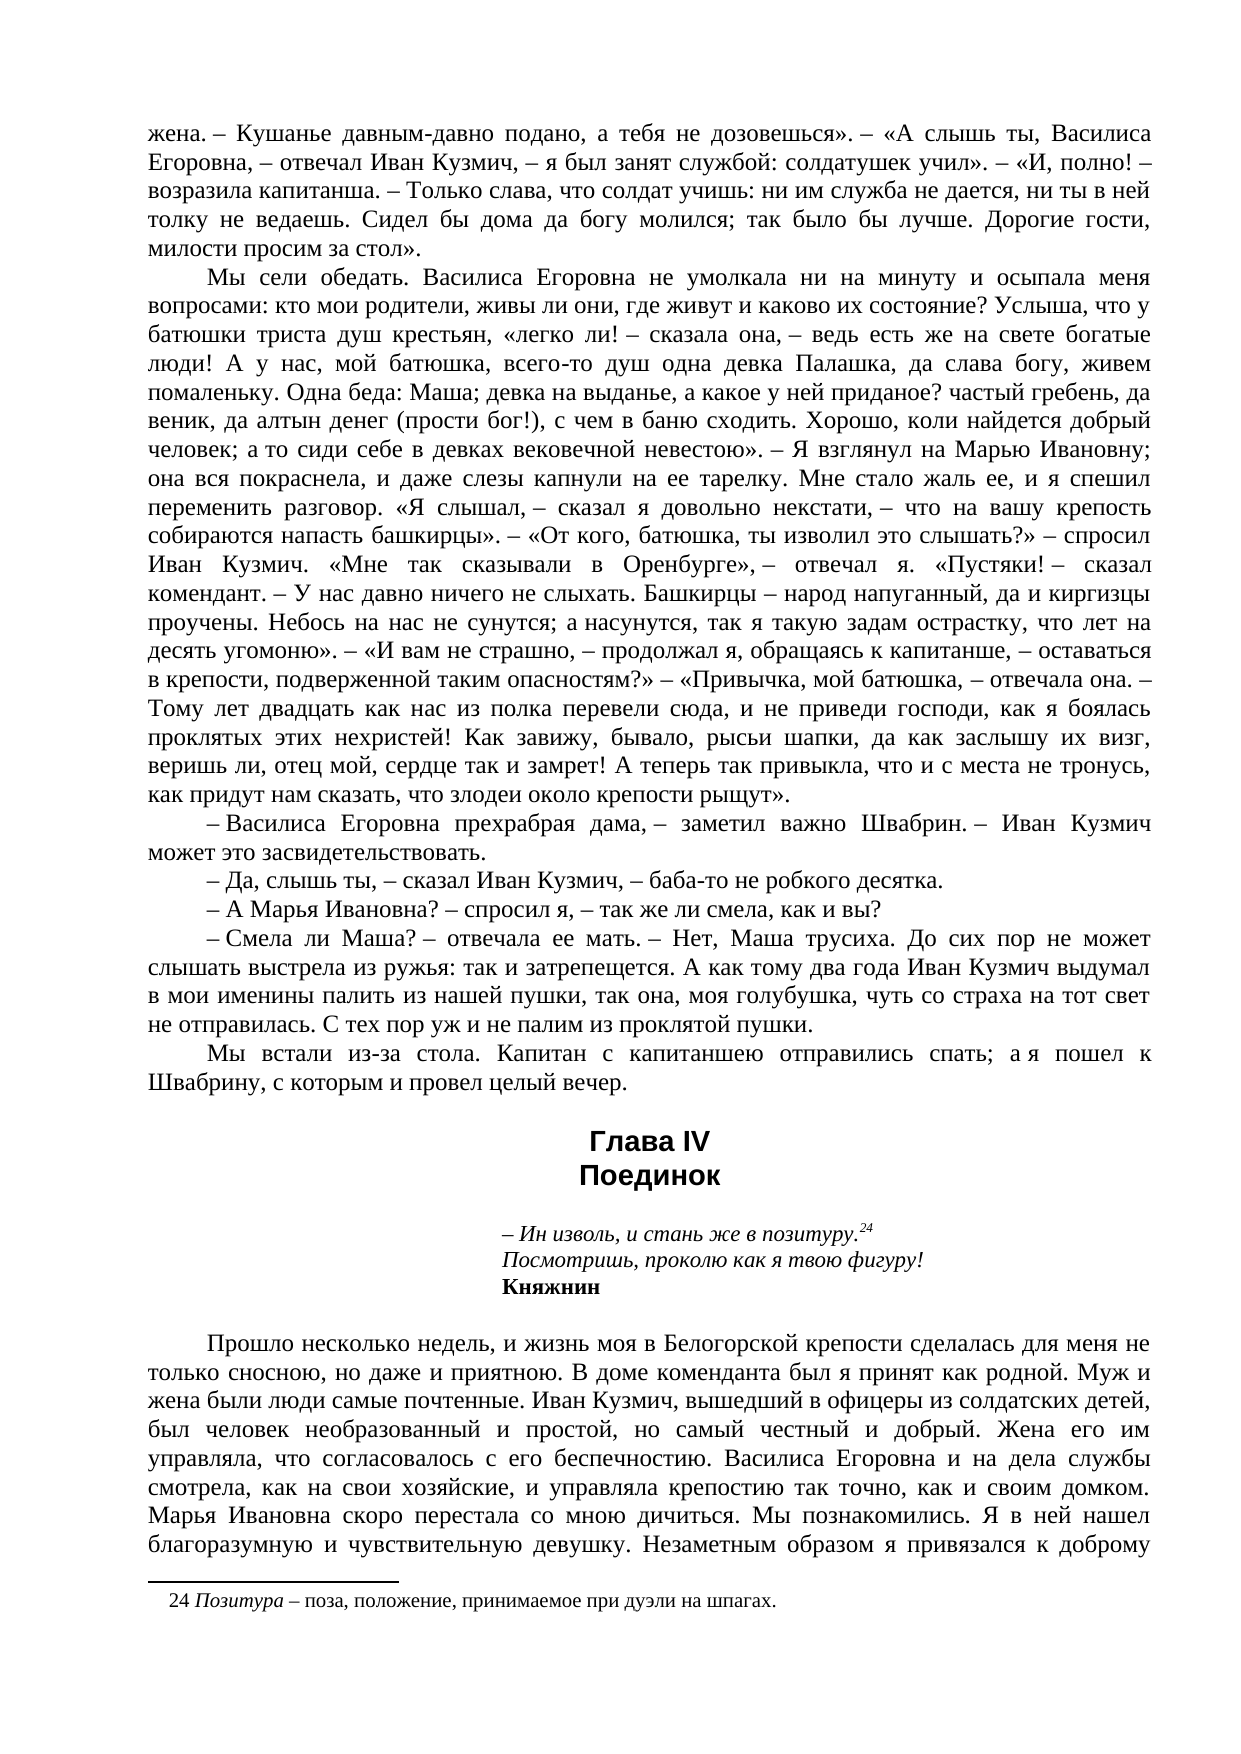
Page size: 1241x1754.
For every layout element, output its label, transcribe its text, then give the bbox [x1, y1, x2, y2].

text Мы сели обедать. Василиса Егоровна не умолкала ни на минуту и осыпала меня вопросами: кто мои родители, живы ли они, где живут и каково их состояние? Услыша, что у батюшки триста душ крестьян, «легко ли! – сказала она, – ведь есть же на свете богатые люди! А у нас, мой батюшка, всего‑то душ одна девка Палашка, да слава богу, живем помаленьку. Одна беда: Маша; девка на выданье, а какое у ней приданое? частый гребень, да веник, да алтын денег (прости бог!), с чем в баню сходить. Хорошо, коли найдется добрый человек; а то сиди себе в девках вековечной невестою». – Я взглянул на Марью Ивановну; она вся покраснела, и даже слезы капнули на ее тарелку. Мне стало жаль ее, и я спешил переменить разговор. «Я слышал, – сказал я довольно некстати, – что на вашу крепость собираются напасть башкирцы». – «От кого, батюшка, ты изволил это слышать?» – спросил Иван Кузмич. «Мне так сказывали в Оренбурге», – отвечал я. «Пустяки! – сказал комендант. – У нас давно ничего не слыхать. Башкирцы – народ напуганный, да и киргизцы проучены. Небось на нас не сунутся; а насунутся, так я такую задам острастку, что лет на десять угомоню». – «И вам не страшно, – продолжал я, обращаясь к капитанше, – оставаться в крепости, подверженной таким опасностям?» – «Привычка, мой батюшка, – отвечала она. – Тому лет двадцать как нас из полка перевели сюда, и не приведи господи, как я боялась проклятых этих нехристей! Как завижу, бывало, рысьи шапки, да как заслышу их визг, веришь ли, отец мой, сердце так и замрет! А теперь так привыкла, что и с места не тронусь, как придут нам сказать, что злодеи около крепости рыщут». [148, 262, 1152, 808]
subtitle Глава IV [148, 1124, 1152, 1158]
text – Да, слышь ты, – сказал Иван Кузмич, – баба‑то не робкого десятка. [148, 866, 1152, 894]
text жена. – Кушанье давным‑давно подано, а тебя не дозовешься». – «А слышь ты, Василиса Егоровна, – отвечал Иван Кузмич, – я был занят службой: солдатушек учил». – «И, полно! – возразила капитанша. – Только слава, что солдат учишь: ни им служба не дается, ни ты в ней толку не ведаешь. Сидел бы дома да богу молился; так было бы лучше. Дорогие гости, милости просим за стол». [148, 118, 1152, 262]
subtitle Поединок [148, 1158, 1152, 1191]
text – Василиса Егоровна прехрабрая дама, – заметил важно Швабрин. – Иван Кузмич может это засвидетельствовать. [148, 808, 1152, 866]
text – А Марья Ивановна? – спросил я, – так же ли смела, как и вы? [148, 894, 1152, 923]
text – Ин изволь, и стань же в позитуру. [460, 1220, 1152, 1247]
text Прошло несколько недель, и жизнь моя в Белогорской крепости сделалась для меня не только сносною, но даже и приятною. В доме коменданта был я принят как родной. Муж и жена были люди самые почтенные. Иван Кузмич, вышедший в офицеры из солдатских детей, был человек необразованный и простой, но самый честный и добрый. Жена его им управляла, что согласовалось с его беспечностию. Василиса Егоровна и на дела службы смотрела, как на свои хозяйские, и управляла крепостию так точно, как и своим домком. Марья Ивановна скоро перестала со мною дичиться. Мы познакомились. Я в ней нашел благоразумную и чувствительную девушку. Незаметным образом я привязался к доброму [148, 1328, 1152, 1558]
text Княжнин [460, 1273, 1152, 1299]
text Мы встали из‑за стола. Капитан с капитаншею отправились спать; а я пошел к Швабрину, с которым и провел целый вечер. [148, 1038, 1152, 1096]
text Посмотришь, проколю как я твою фигуру! [460, 1247, 1152, 1273]
text Позитура – поза, положение, принимаемое при дуэли на шпагах. [148, 1588, 1152, 1612]
text – Смела ли Маша? – отвечала ее мать. – Нет, Маша трусиха. До сих пор не может слышать выстрела из ружья: так и затрепещется. А как тому два года Иван Кузмич выдумал в мои именины палить из нашей пушки, так она, моя голубушка, чуть со страха на тот свет не отправилась. С тех пор уж и не палим из проклятой пушки. [148, 923, 1152, 1038]
